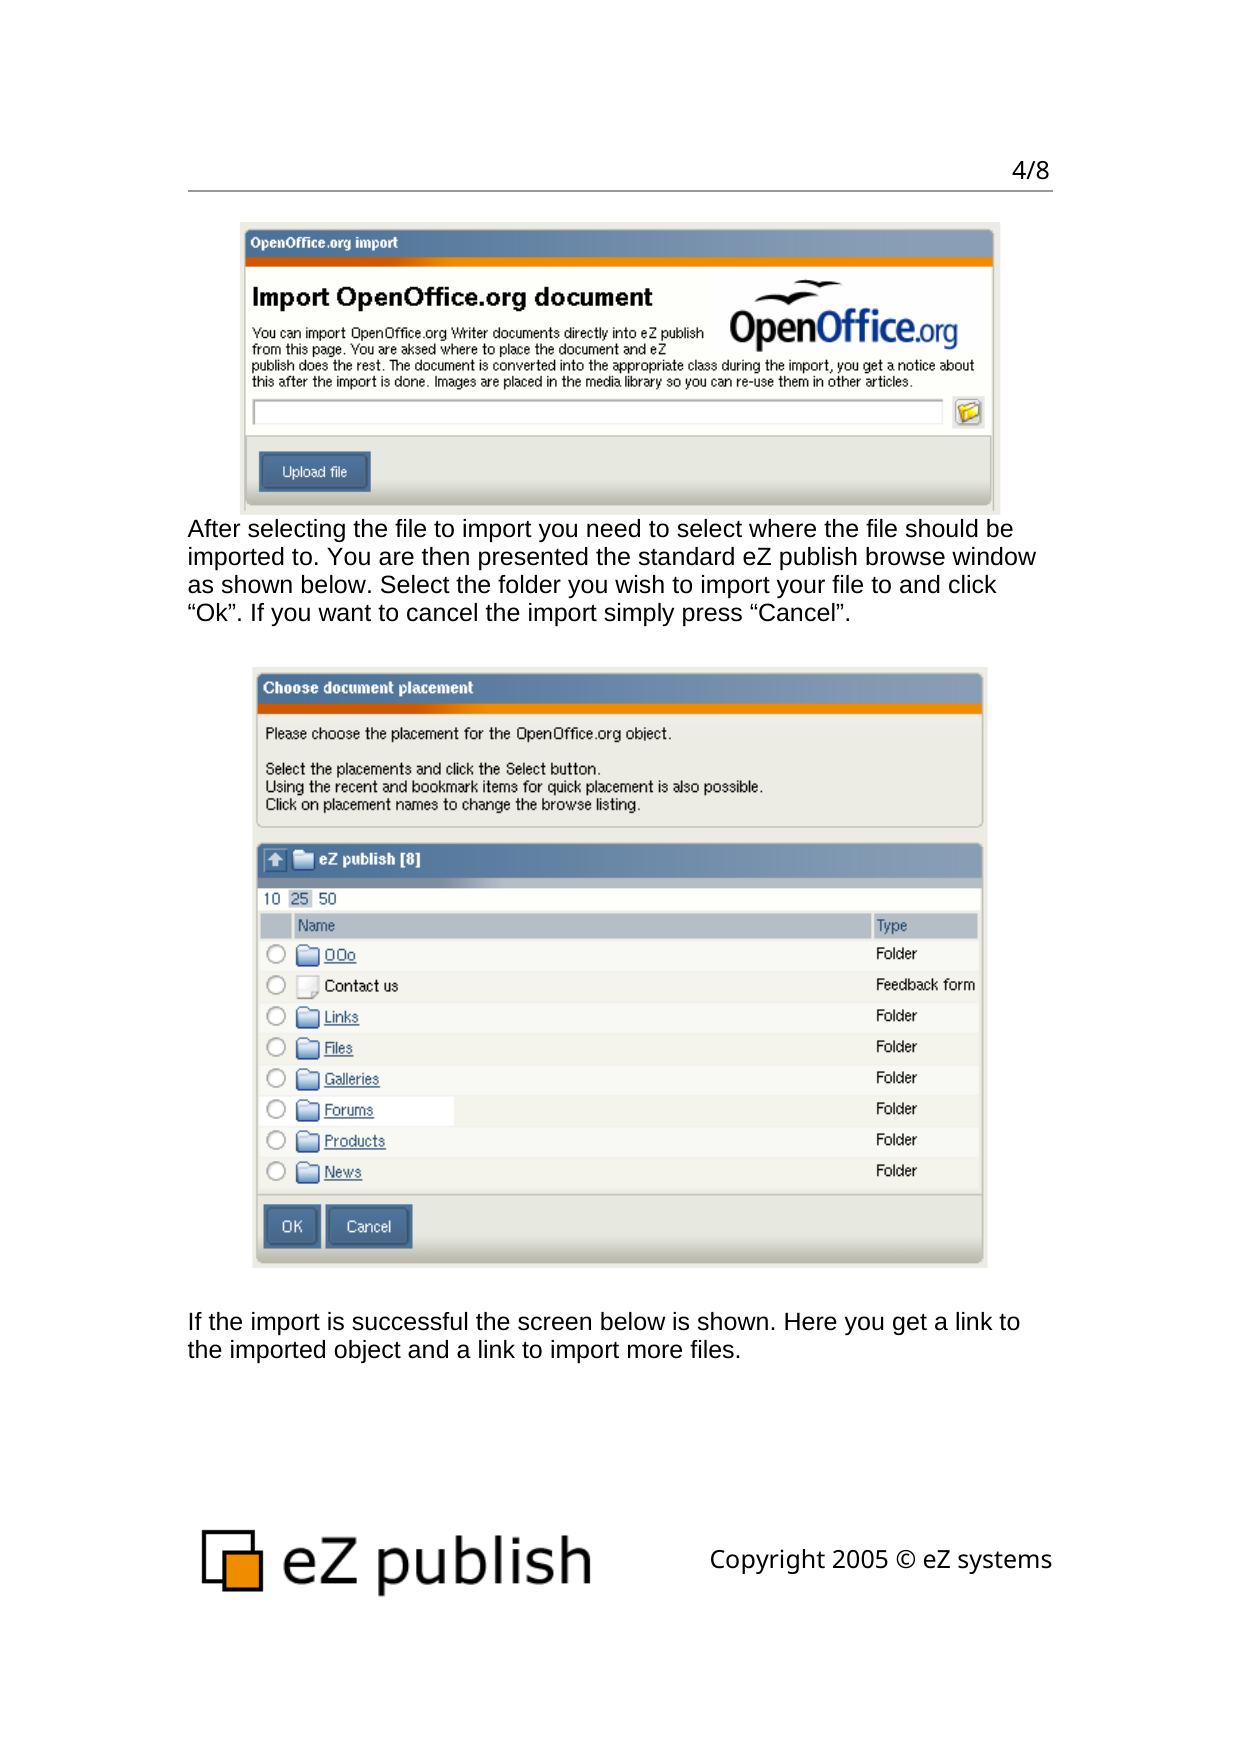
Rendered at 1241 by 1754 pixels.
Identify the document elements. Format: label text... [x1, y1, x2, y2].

picture [252, 667, 988, 1268]
text After selecting the file to import you need to select where the file should be imported to. You are then presented the standard eZ publish browse window as shown below. Select the folder you wish to import your file to and click “Ok”. If you want to cancel the import simply press “Cancel”. [187, 222, 1053, 627]
picture [239, 222, 1001, 515]
text If the import is successful the screen below is shown. Here you get a link to the imported object and a link to import more files. [187, 1308, 1053, 1364]
picture [194, 1522, 600, 1604]
